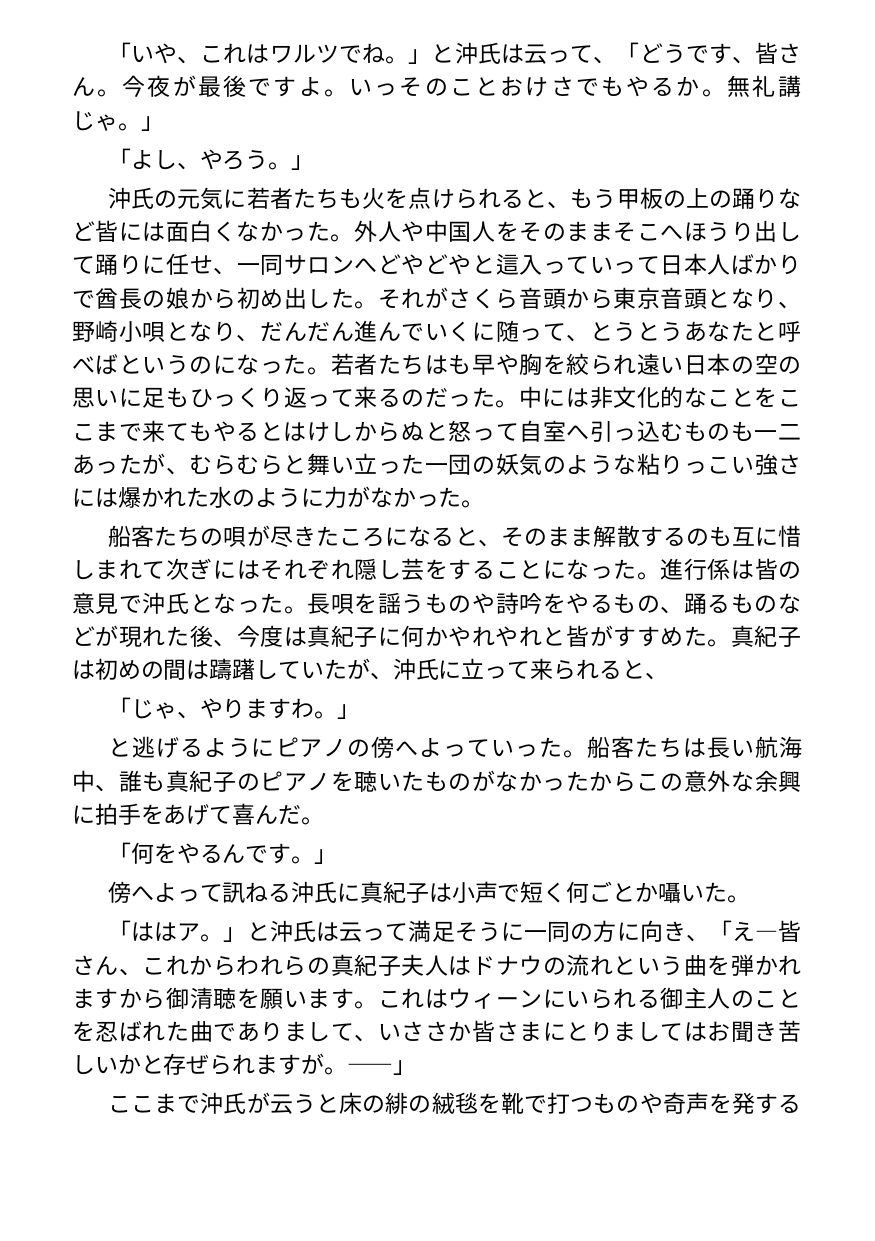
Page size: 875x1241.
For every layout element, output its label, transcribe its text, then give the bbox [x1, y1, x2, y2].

text 沖氏の元気に若者たちも火を点けられると、もう甲板の上の踊りなど皆には面白くなかった。外人や中国人をそのままそこへほうり出して踊りに任せ、一同サロンへどやどやと這入っていって日本人ばかりで酋長の娘から初め出した。それがさくら音頭から東京音頭となり、野崎小唄となり、だんだん進んでいくに随って、とうとうあなたと呼べばというのになった。若者たちはも早や胸を絞られ遠い日本の空の思いに足もひっくり返って来るのだった。中には非文化的なことをここまで来てもやるとはけしからぬと怒って自室へ引っ込むものも一二あったが、むらむらと舞い立った一団の妖気のような粘りっこい強さには爆かれた水のように力がなかった。 [72, 181, 802, 513]
text ここまで沖氏が云うと床の緋の絨毯を靴で打つものや奇声を発する [72, 1086, 802, 1119]
text 傍へよって訊ねる沖氏に真紀子は小声で短く何ごとか囁いた。 [72, 875, 802, 908]
text 「いや、これはワルツでね。」と沖氏は云って、「どうです、皆さん。今夜が最後ですよ。いっそのことおけさでもやるか。無礼講じゃ。」 [72, 36, 802, 136]
text と逃げるようにピアノの傍へよっていった。船客たちは長い航海中、誰も真紀子のピアノを聴いたものがなかったからこの意外な余興に拍手をあげて喜んだ。 [72, 730, 802, 830]
text 「じゃ、やりますわ。」 [72, 691, 802, 724]
text 「よし、やろう。」 [72, 142, 802, 175]
text 「何をやるんです。」 [72, 836, 802, 869]
text 船客たちの唄が尽きたころになると、そのまま解散するのも互に惜しまれて次ぎにはそれぞれ隠し芸をすることになった。進行係は皆の意見で沖氏となった。長唄を謡うものや詩吟をやるもの、踊るものなどが現れた後、今度は真紀子に何かやれやれと皆がすすめた。真紀子は初めの間は躊躇していたが、沖氏に立って来られると、 [72, 519, 802, 685]
text 「ははア。」と沖氏は云って満足そうに一同の方に向き、「え―皆さん、これからわれらの真紀子夫人はドナウの流れという曲を弾かれますから御清聴を願います。これはウィーンにいられる御主人のことを忍ばれた曲でありまして、いささか皆さまにとりましてはお聞き苦しいかと存ぜられますが。――」 [72, 914, 802, 1080]
